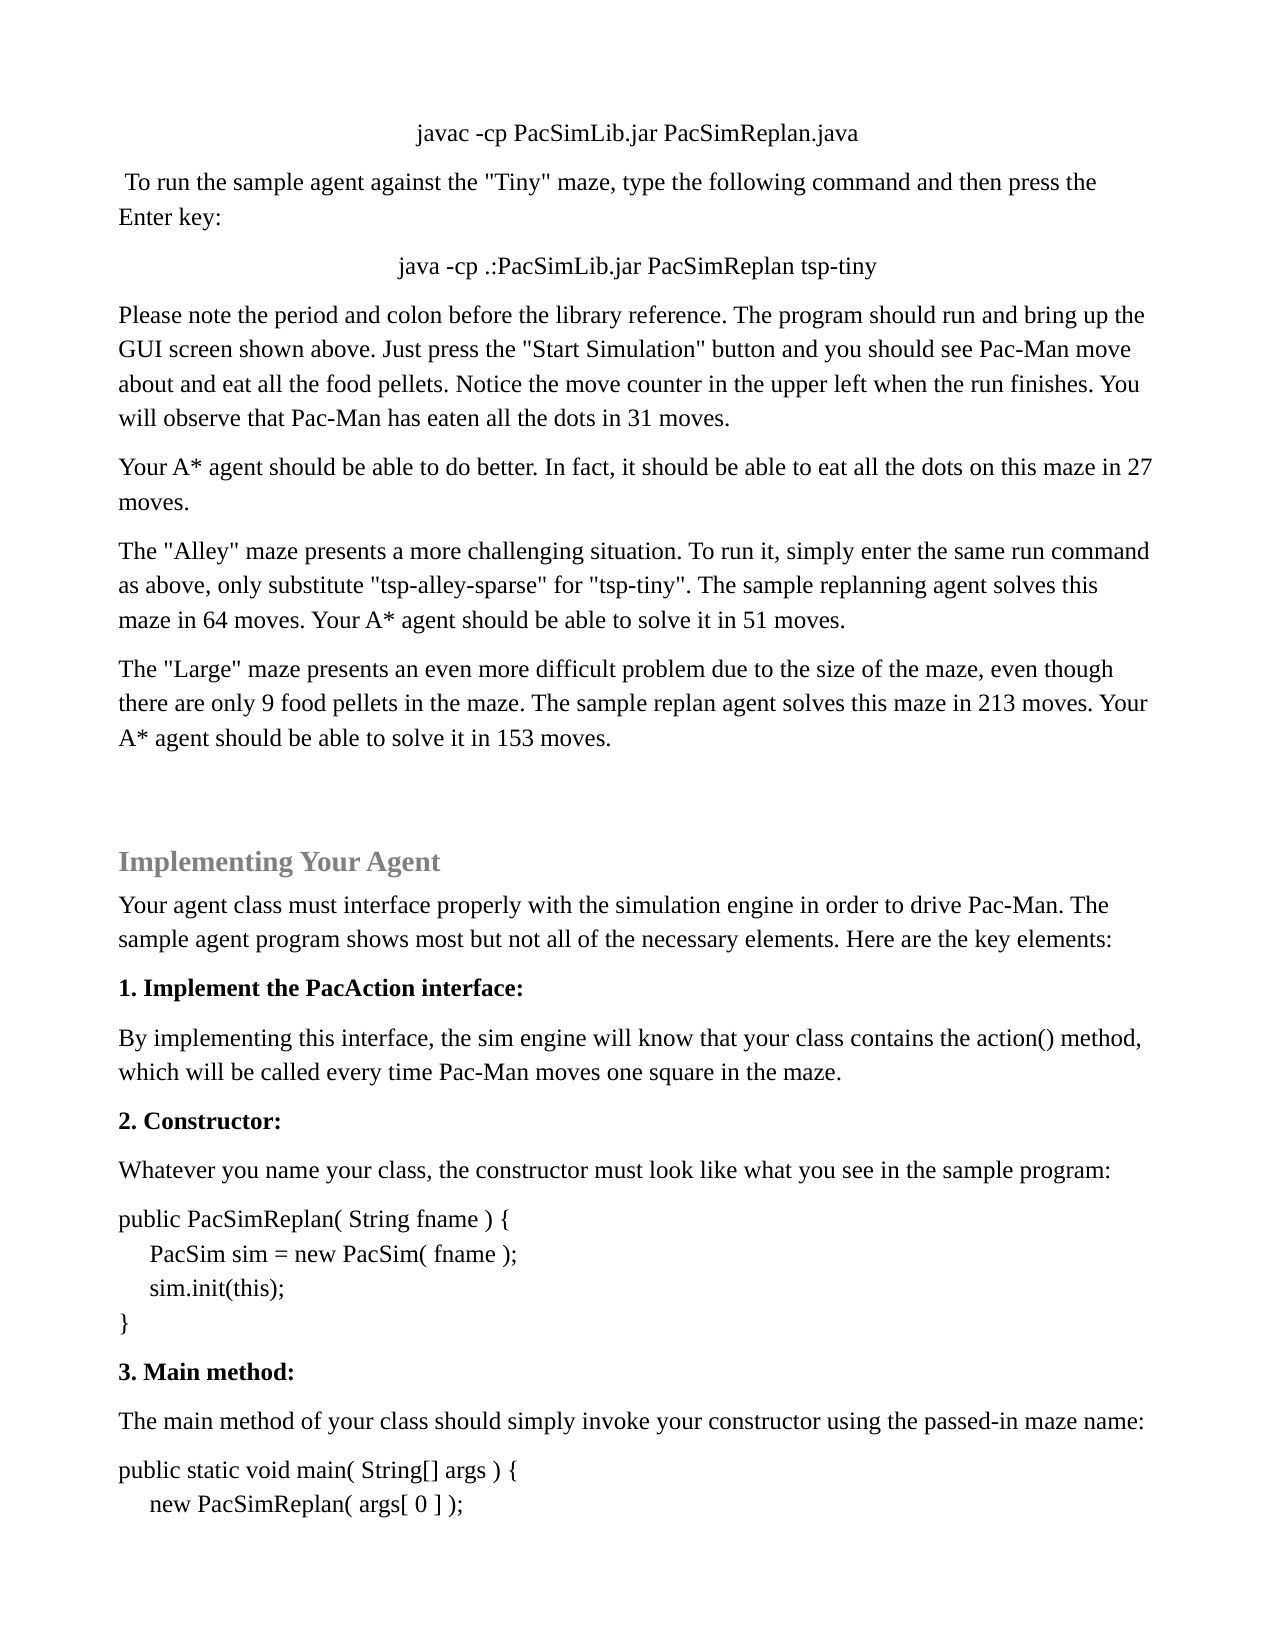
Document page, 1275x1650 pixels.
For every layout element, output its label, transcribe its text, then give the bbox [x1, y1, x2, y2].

text Whatever you name your class, the constructor must look like what you see in the sample program: [118, 1155, 1157, 1184]
text Your A* agent should be able to do better. In fact, it should be able to eat all the dots on this maze in 27 moves. [118, 452, 1157, 516]
subtitle Implementing Your Agent [118, 844, 1157, 877]
text The "Alley" maze presents a more challenging situation. To run it, simply enter the same run command as above, only substitute "tsp-alley-sparse" for "tsp-tiny". The sample replanning agent solves this maze in 64 moves. Your A* agent should be able to solve it in 51 moves. [118, 536, 1157, 633]
text 3. Main method: [118, 1357, 1157, 1386]
text The main method of your class should simply invoke your constructor using the passed-in maze name: [118, 1406, 1157, 1434]
text The "Large" maze presents an even more difficult problem due to the size of the maze, even though there are only 9 food pellets in the maze. The sample replan agent solves this maze in 213 moves. Your A* agent should be able to solve it in 153 moves. [118, 654, 1157, 752]
text 1. Implement the PacAction interface: [118, 973, 1157, 1002]
text By implementing this interface, the sim engine will know that your class contains the action() method, which will be called every time Pac-Man moves one square in the maze. [118, 1023, 1157, 1086]
text public PacSimReplan( String fname ) { PacSim sim = new PacSim( fname ); sim.init(this); } [118, 1204, 1157, 1336]
text 2. Constructor: [118, 1106, 1157, 1135]
text javac -cp PacSimLib.jar PacSimReplan.java [118, 118, 1157, 147]
text To run the sample agent against the "Tiny" maze, type the following command and then press the Enter key: [118, 167, 1157, 230]
text public static void main( String[] args ) { new PacSimReplan( args[ 0 ] ); [118, 1455, 1157, 1518]
text Please note the period and colon before the library reference. The program should run and bring up the GUI screen shown above. Just press the "Start Simulation" button and you should see Pac-Man move about and eat all the food pellets. Notice the move counter in the upper left when the run finishes. You will observe that Pac-Man has eaten all the dots in 31 moves. [118, 300, 1157, 432]
text java -cp .:PacSimLib.jar PacSimReplan tsp-tiny [118, 251, 1157, 279]
text Your agent class must interface properly with the simulation engine in order to drive Pac-Man. The sample agent program shows most but not all of the necessary elements. Here are the key elements: [118, 890, 1157, 953]
